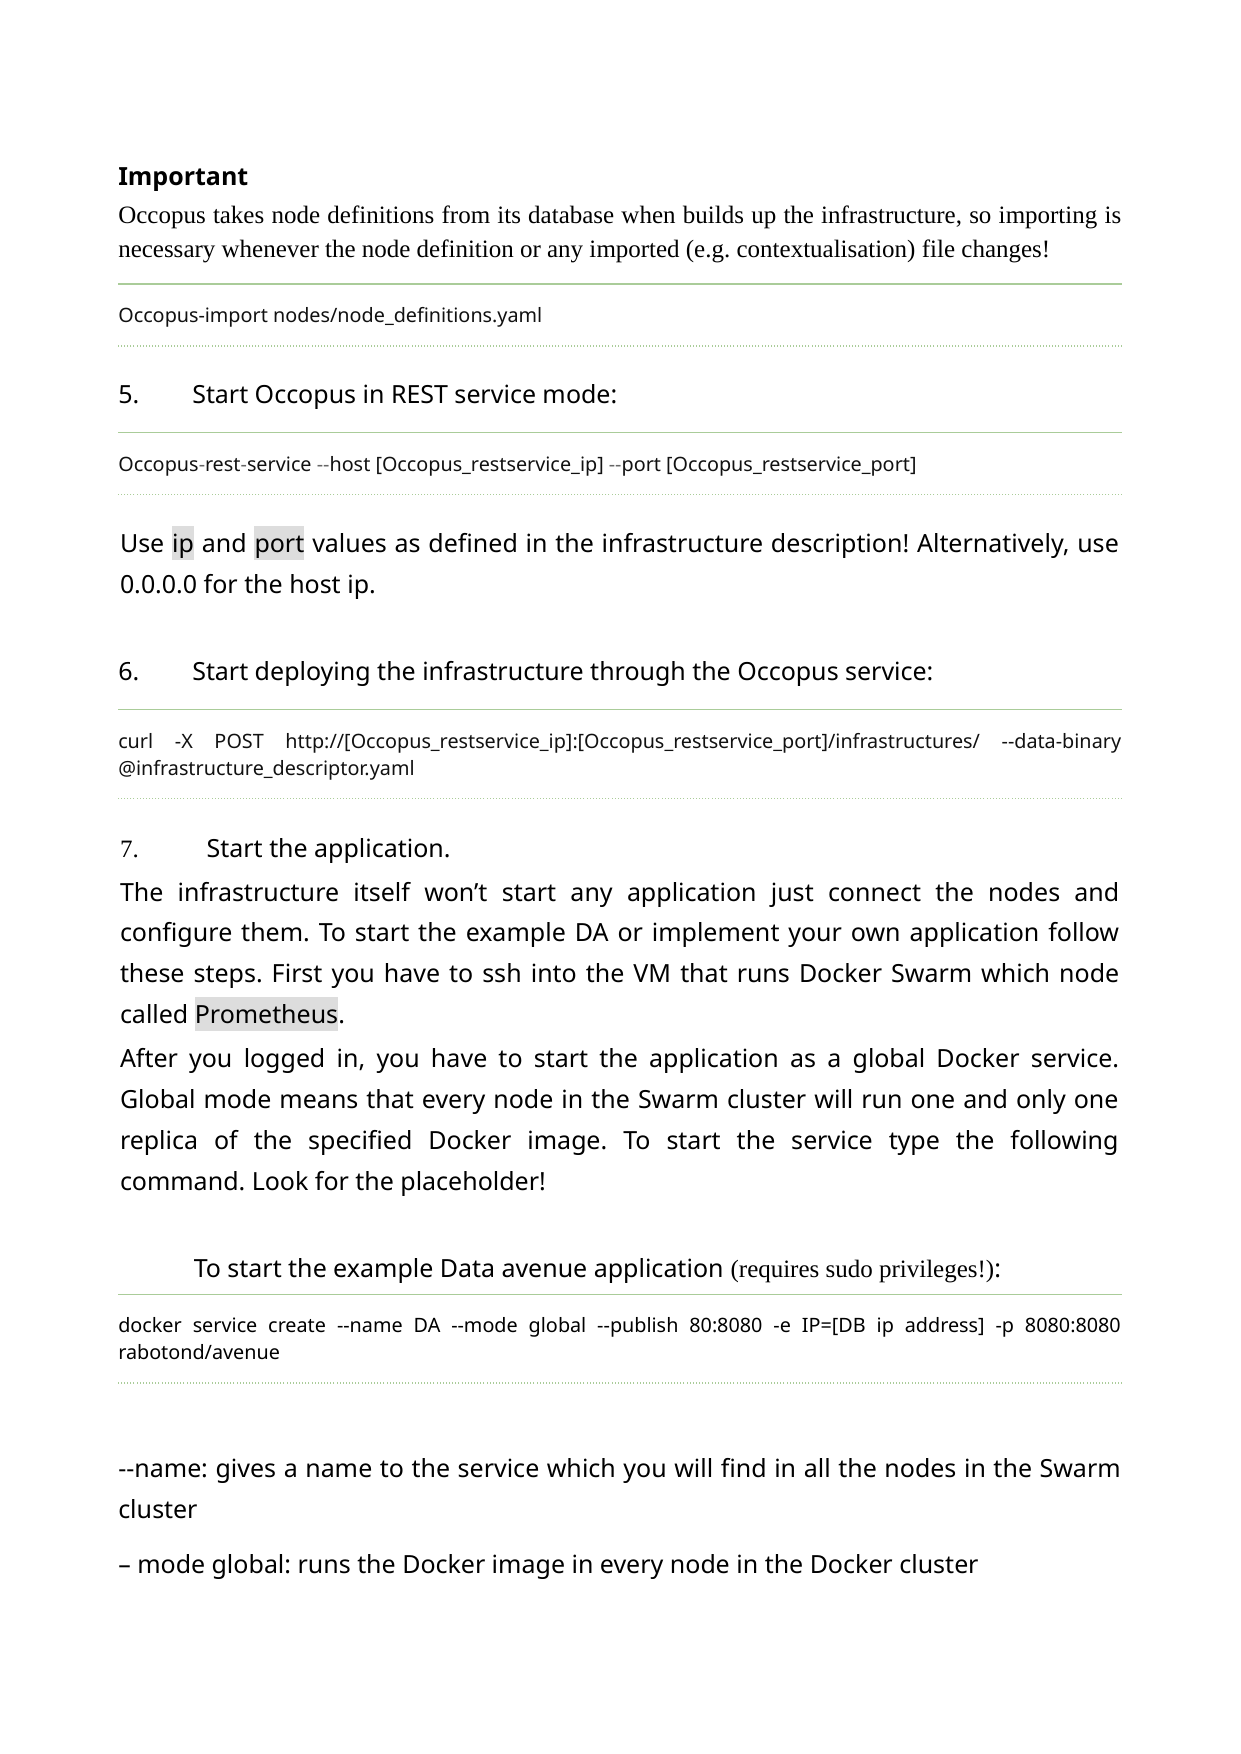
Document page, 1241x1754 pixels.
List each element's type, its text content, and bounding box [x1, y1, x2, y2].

text curl -X POST http://[Occopus_restservice_ip]:[Occopus_restservice_port]/infrastructures/ --data-binary @infrastructure_descriptor.yaml [118, 710, 1122, 799]
list Start Occopus in REST service mode: [118, 376, 1122, 410]
list Start deploying the infrastructure through the Occopus service: [118, 653, 1122, 687]
text – mode global: runs the Docker image in every node in the Docker cluster [118, 1547, 1122, 1581]
text The infrastructure itself won’t start any application just connect the nodes and configure them. To start the example DA or implement your own application follow these steps. First you have to ssh into the VM that runs Docker Swarm which node called Prometheus. [120, 874, 1121, 1031]
text Occopus takes node definitions from its database when builds up the infrastructure, so importing is necessary whenever the node definition or any imported (e.g. contextualisation) file changes! [118, 200, 1122, 263]
text Occopus-import nodes/node_definitions.yaml [118, 285, 1122, 347]
text docker service create --name DA --mode global --publish 80:8080 -e IP=[DB ip address] -p 8080:8080 rabotond/avenue [118, 1295, 1122, 1384]
list Start the application. [120, 830, 1121, 864]
text To start the example Data avenue application (requires sudo privileges!): [120, 1251, 1121, 1285]
text Occopus-rest-service --host [Occopus_restservice_ip] --port [Occopus_restservice_port] [118, 433, 1122, 495]
text Use ip and port values as defined in the infrastructure description! Alternatively, use 0.0.0.0 for the host ip. [120, 526, 1121, 601]
text Important [118, 159, 1122, 193]
text --name: gives a name to the service which you will find in all the nodes in the Swarm cluster [118, 1451, 1122, 1525]
text After you logged in, you have to start the application as a global Docker service. Global mode means that every node in the Swarm cluster will run one and only one replica of the specified Docker image. To start the service type the following command. Look for the placeholder! [120, 1041, 1121, 1197]
